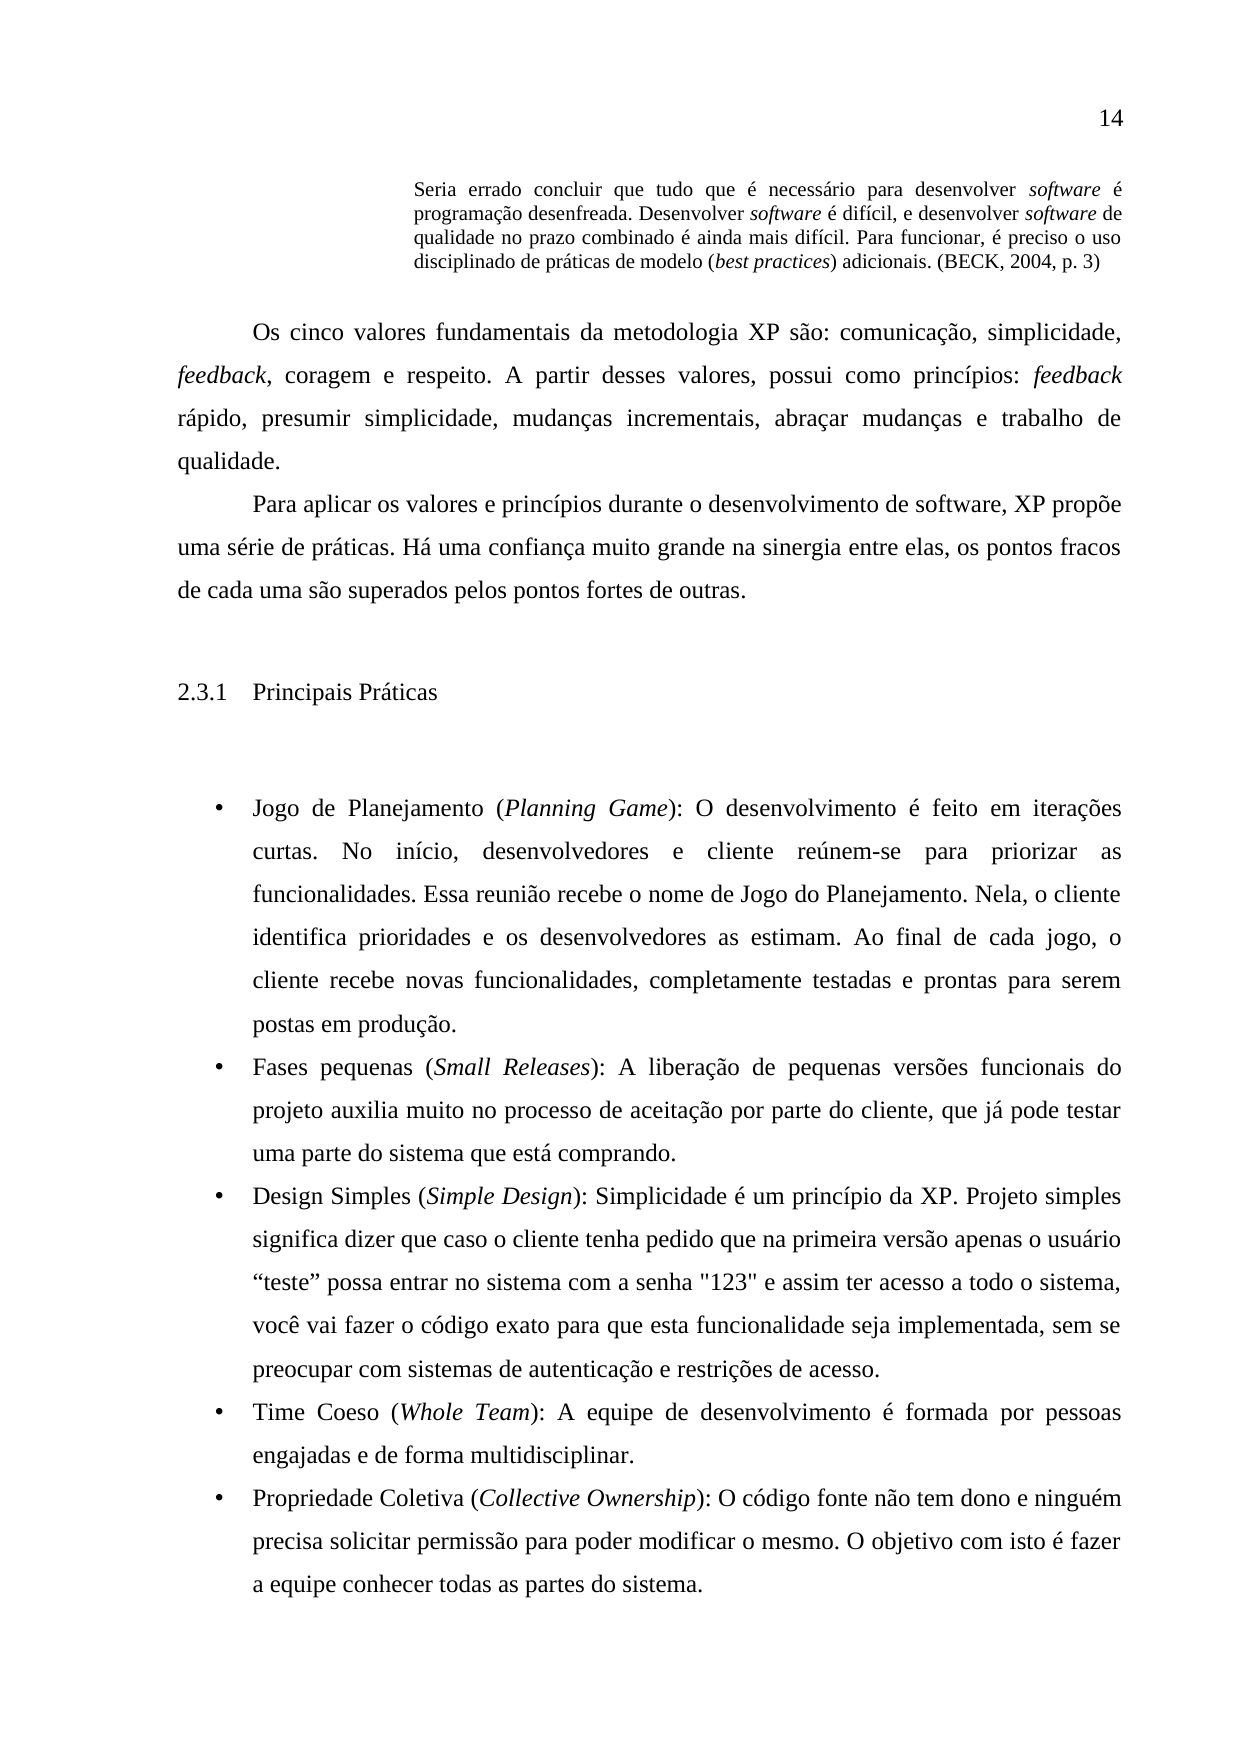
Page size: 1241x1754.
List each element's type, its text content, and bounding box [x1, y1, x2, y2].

text Os cinco valores fundamentais da metodologia XP são: comunicação, simplicidade, feedback, coragem e respeito. A partir desses valores, possui como princípios: feedback rápido, presumir simplicidade, mudanças incrementais, abraçar mudanças e trabalho de qualidade. [177, 317, 1122, 475]
text Seria errado concluir que tudo que é necessário para desenvolver software é programação desenfreada. Desenvolver software é difícil, e desenvolver software de qualidade no prazo combinado é ainda mais difícil. Para funcionar, é preciso o uso disciplinado de práticas de modelo (best practices) adicionais. (BECK, 2004, p. 3) [413, 177, 1122, 273]
list Time Coeso (Whole Team): A equipe de desenvolvimento é formada por pessoas engajadas e de forma multidisciplinar. [215, 1397, 1122, 1469]
list Design Simples (Simple Design): Simplicidade é um princípio da XP. Projeto simples significa dizer que caso o cliente tenha pedido que na primeira versão apenas o usuário “teste” possa entrar no sistema com a senha "123" e assim ter acesso a todo o sistema, você vai fazer o código exato para que esta funcionalidade seja implementada, sem se preocupar com sistemas de autenticação e restrições de acesso. [215, 1181, 1122, 1382]
subtitle Principais Práticas [177, 677, 1122, 706]
text Para aplicar os valores e princípios durante o desenvolvimento de software, XP propõe uma série de práticas. Há uma confiança muito grande na sinergia entre elas, os pontos fracos de cada uma são superados pelos pontos fortes de outras. [177, 489, 1122, 604]
list Jogo de Planejamento (Planning Game): O desenvolvimento é feito em iterações curtas. No início, desenvolvedores e cliente reúnem-se para priorizar as funcionalidades. Essa reunião recebe o nome de Jogo do Planejamento. Nela, o cliente identifica prioridades e os desenvolvedores as estimam. Ao final de cada jogo, o cliente recebe novas funcionalidades, completamente testadas e prontas para serem postas em produção. [215, 793, 1122, 1037]
list Fases pequenas (Small Releases): A liberação de pequenas versões funcionais do projeto auxilia muito no processo de aceitação por parte do cliente, que já pode testar uma parte do sistema que está comprando. [215, 1052, 1122, 1167]
list Propriedade Coletiva (Collective Ownership): O código fonte não tem dono e ninguém precisa solicitar permissão para poder modificar o mesmo. O objetivo com isto é fazer a equipe conhecer todas as partes do sistema. [215, 1483, 1122, 1598]
